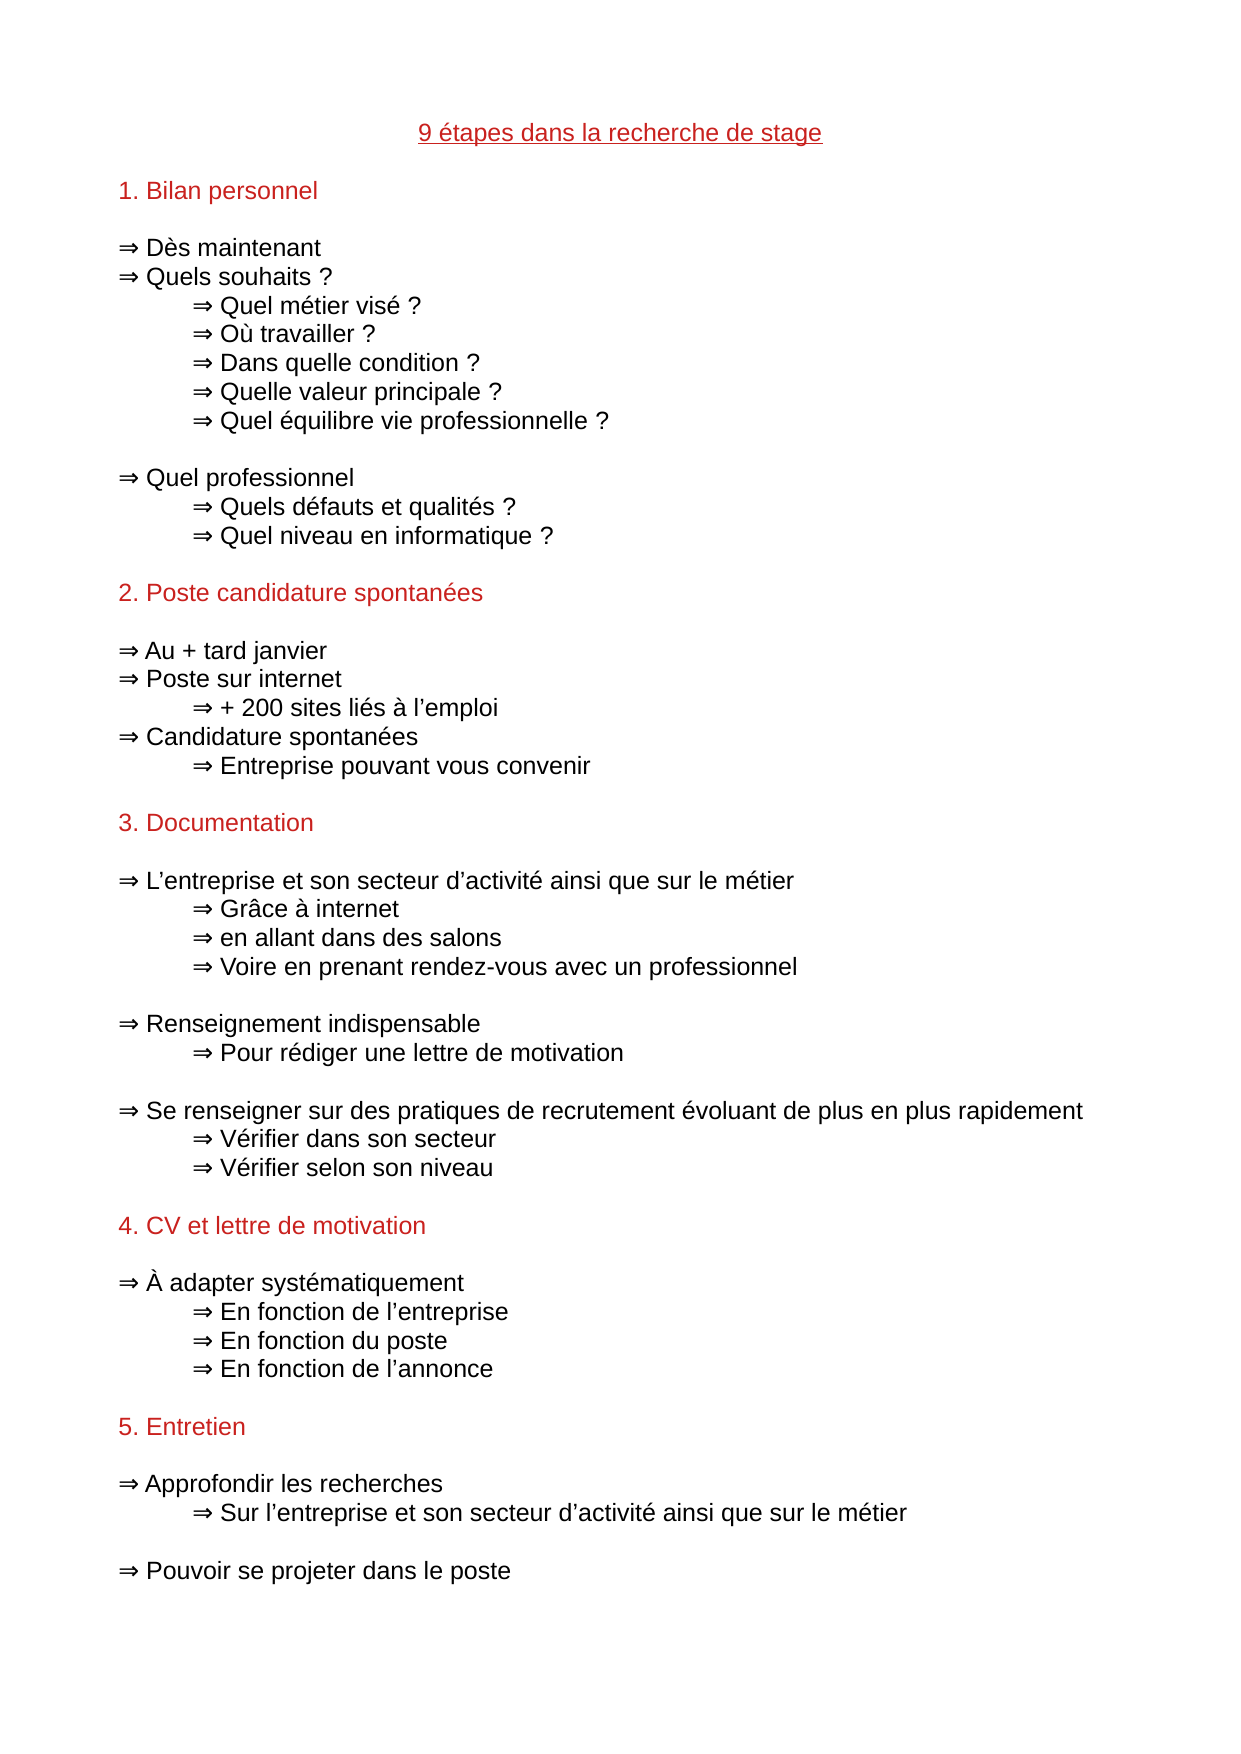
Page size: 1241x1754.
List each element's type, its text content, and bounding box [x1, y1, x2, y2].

text ⇒ Approfondir les recherches [118, 1469, 1122, 1498]
text 2. Poste candidature spontanées [118, 578, 1122, 607]
text ⇒ Quel professionnel [118, 463, 1122, 492]
text ⇒ En fonction de l’annonce [118, 1354, 1122, 1383]
text ⇒ + 200 sites liés à l’emploi [118, 693, 1122, 722]
text 5. Entretien [118, 1412, 1122, 1441]
text ⇒ Dès maintenant [118, 233, 1122, 262]
text ⇒ Où travailler ? [118, 319, 1122, 348]
text ⇒ Voire en prenant rendez-vous avec un professionnel [118, 952, 1122, 981]
text ⇒ Quels défauts et qualités ? [118, 492, 1122, 521]
text ⇒ Pour rédiger une lettre de motivation [118, 1038, 1122, 1067]
text ⇒ L’entreprise et son secteur d’activité ainsi que sur le métier [118, 866, 1122, 894]
text ⇒ Grâce à internet [118, 894, 1122, 923]
text ⇒ Poste sur internet [118, 664, 1122, 693]
text ⇒ Dans quelle condition ? [118, 348, 1122, 377]
text ⇒ Quel niveau en informatique ? [118, 521, 1122, 549]
text 1. Bilan personnel [118, 176, 1122, 204]
text ⇒ Quel métier visé ? [118, 291, 1122, 319]
text ⇒ Pouvoir se projeter dans le poste [118, 1556, 1122, 1584]
text 4. CV et lettre de motivation [118, 1211, 1122, 1239]
text ⇒ Quel équilibre vie professionnelle ? [118, 406, 1122, 434]
text ⇒ Entreprise pouvant vous convenir [118, 751, 1122, 779]
text 3. Documentation [118, 808, 1122, 837]
text ⇒ en allant dans des salons [118, 923, 1122, 952]
text ⇒ Se renseigner sur des pratiques de recrutement évoluant de plus en plus rapidement [118, 1096, 1122, 1124]
text ⇒ Vérifier dans son secteur [118, 1124, 1122, 1153]
text ⇒ Renseignement indispensable [118, 1009, 1122, 1038]
text ⇒ Sur l’entreprise et son secteur d’activité ainsi que sur le métier [118, 1498, 1122, 1527]
text ⇒ Quelle valeur principale ? [118, 377, 1122, 406]
text ⇒ Vérifier selon son niveau [118, 1153, 1122, 1182]
text ⇒ Candidature spontanées [118, 722, 1122, 751]
text ⇒ Au + tard janvier [118, 636, 1122, 664]
text 9 étapes dans la recherche de stage [118, 118, 1122, 147]
text ⇒ En fonction du poste [118, 1326, 1122, 1354]
text ⇒ En fonction de l’entreprise [118, 1297, 1122, 1326]
text ⇒ À adapter systématiquement [118, 1268, 1122, 1297]
text ⇒ Quels souhaits ? [118, 262, 1122, 291]
